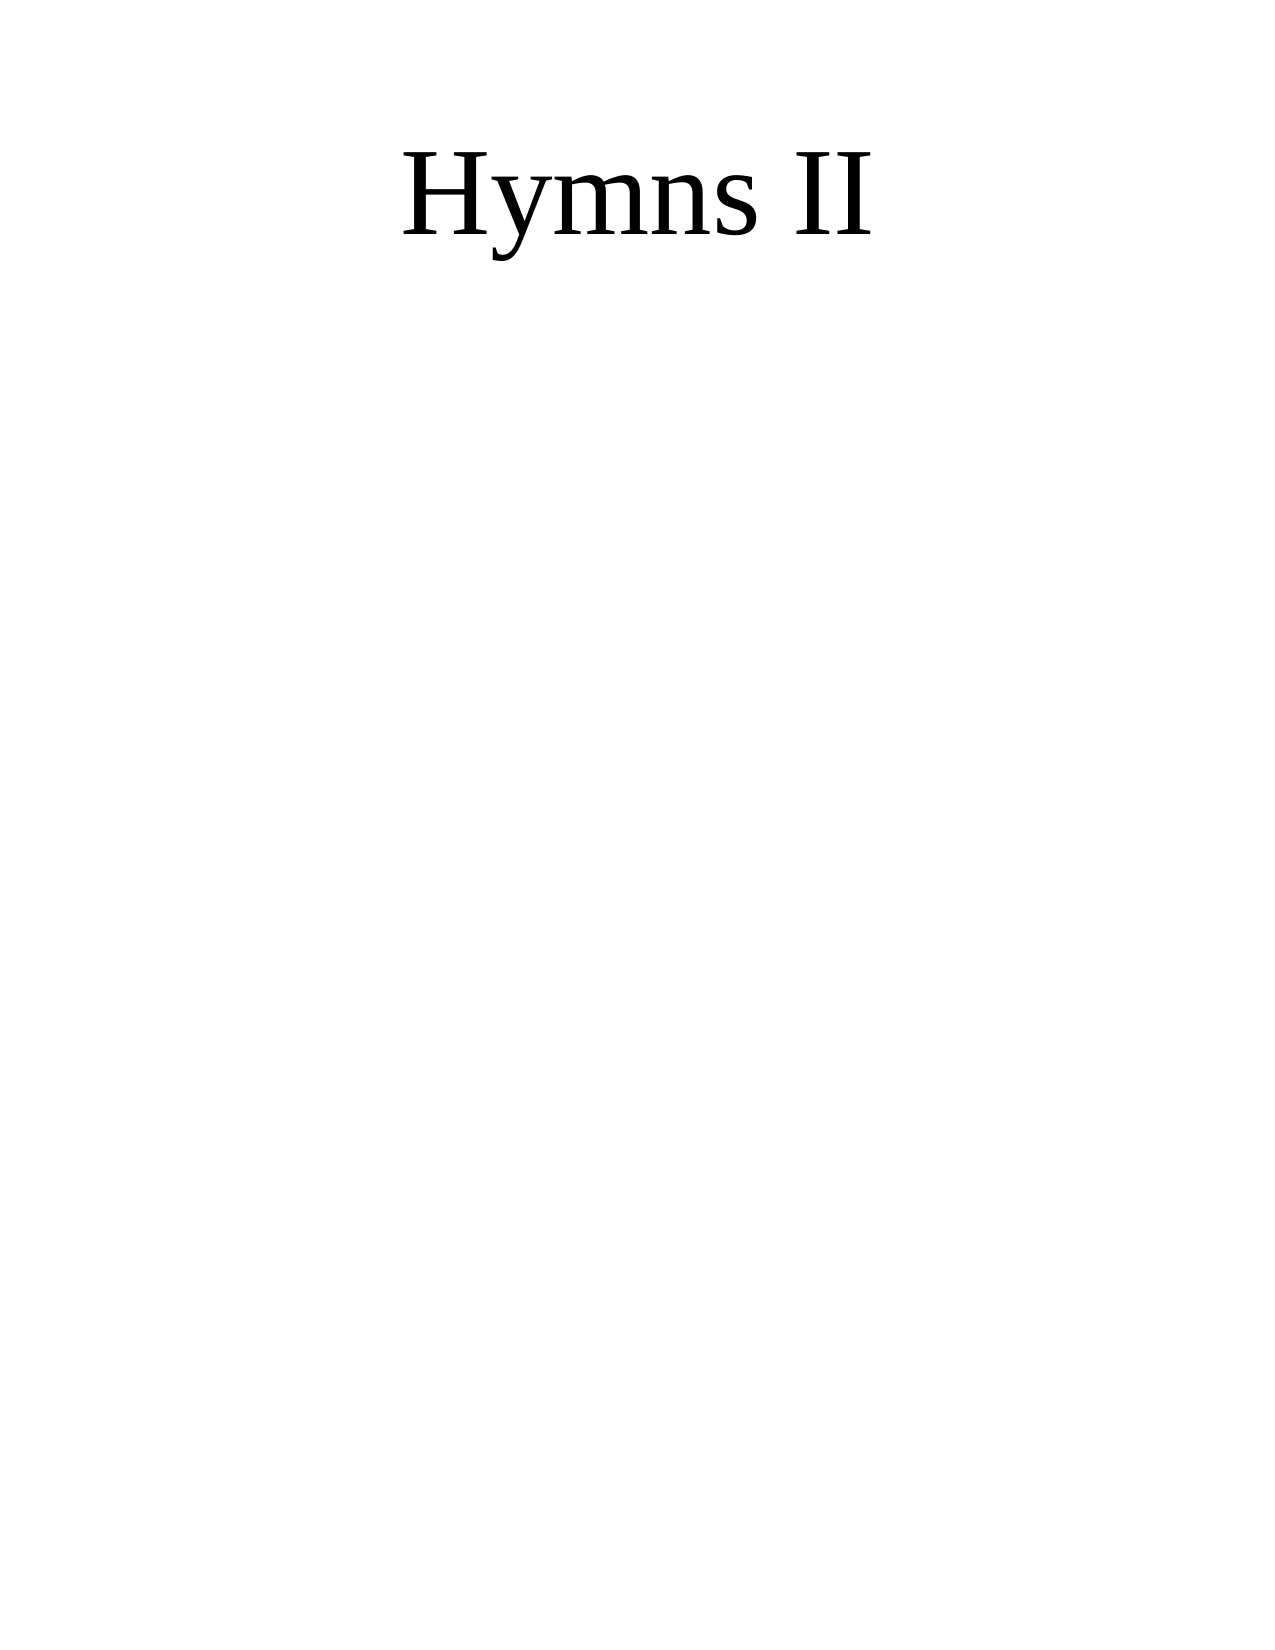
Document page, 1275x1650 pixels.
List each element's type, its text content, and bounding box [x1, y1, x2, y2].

text Hymns II [118, 118, 1157, 262]
